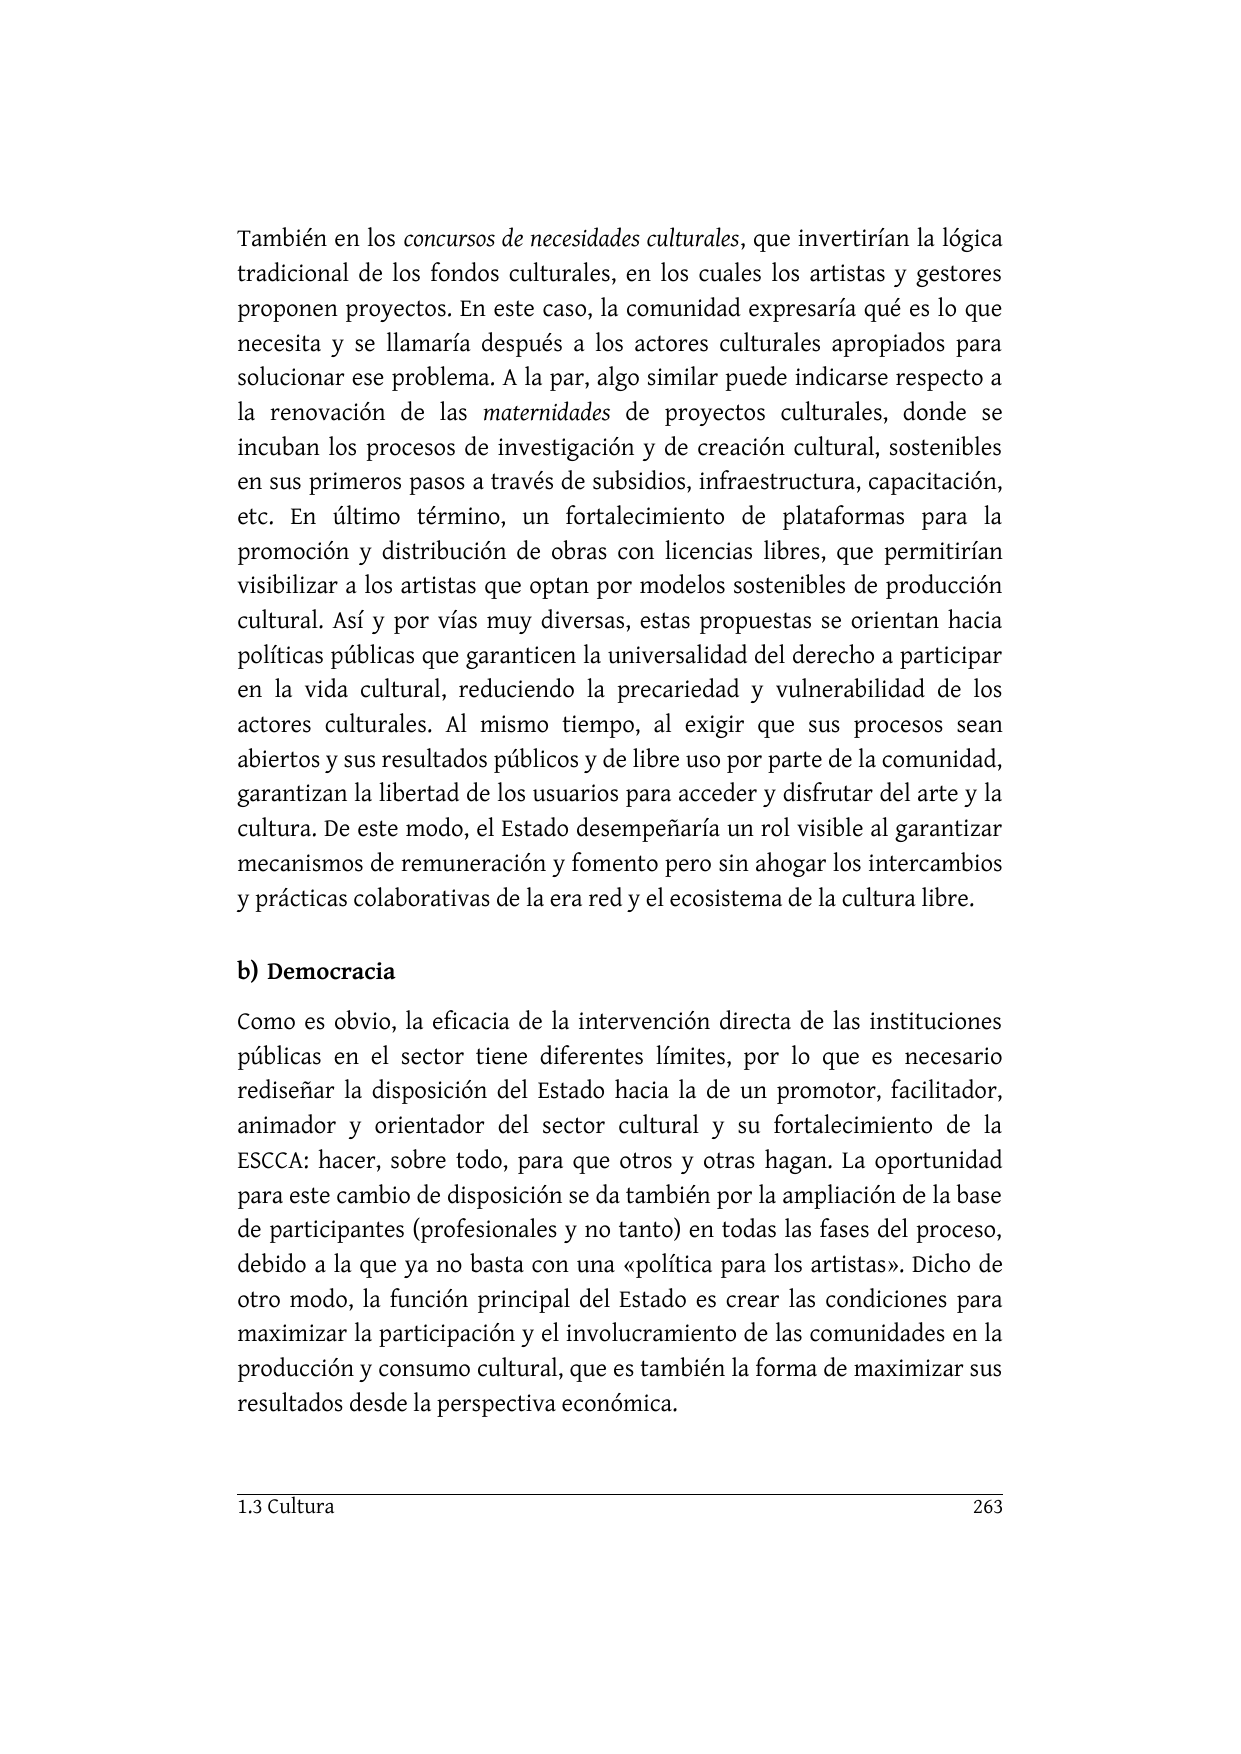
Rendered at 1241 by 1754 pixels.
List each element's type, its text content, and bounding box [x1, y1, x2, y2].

subtitle Democracia [237, 958, 1003, 987]
text También en los concursos de necesidades culturales, que invertirían la lógica tradicional de los fondos culturales, en los cuales los artistas y gestores proponen proyectos. En este caso, la comunidad expresaría qué es lo que necesita y se llamaría después a los actores culturales apropiados para solucionar ese problema. A la par, algo similar puede indicarse respecto a la renovación de las maternidades de proyectos culturales, donde se incuban los procesos de investigación y de creación cultural, sostenibles en sus primeros pasos a través de subsidios, infraestructura, capacitación, etc. En último término, un fortalecimiento de plataformas para la promoción y distribución de obras con licencias libres, que permitirían visibilizar a los artistas que optan por modelos sostenibles de producción cultural. Así y por vías muy diversas, estas propuestas se orientan hacia políticas públicas que garanticen la universalidad del derecho a participar en la vida cultural, reduciendo la precariedad y vulnerabilidad de los actores culturales. Al mismo tiempo, al exigir que sus procesos sean abiertos y sus resultados públicos y de libre uso por parte de la comunidad, garantizan la libertad de los usuarios para acceder y disfrutar del arte y la cultura. De este modo, el Estado desempeñaría un rol visible al garantizar mecanismos de remuneración y fomento pero sin ahogar los intercambios y prácticas colaborativas de la era red y el ecosistema de la cultura libre. [237, 225, 1003, 913]
text Como es obvio, la eficacia de la intervención directa de las instituciones públicas en el sector tiene diferentes límites, por lo que es necesario rediseñar la disposición del Estado hacia la de un promotor, facilitador, animador y orientador del sector cultural y su fortalecimiento de la ESCCA: hacer, sobre todo, para que otros y otras hagan. La oportunidad para este cambio de disposición se da también por la ampliación de la base de participantes (profesionales y no tanto) en todas las fases del proceso, debido a la que ya no basta con una «política para los artistas». Dicho de otro modo, la función principal del Estado es crear las condiciones para maximizar la participación y el involucramiento de las comunidades en la producción y consumo cultural, que es también la forma de maximizar sus resultados desde la perspectiva económica. [237, 1008, 1003, 1418]
